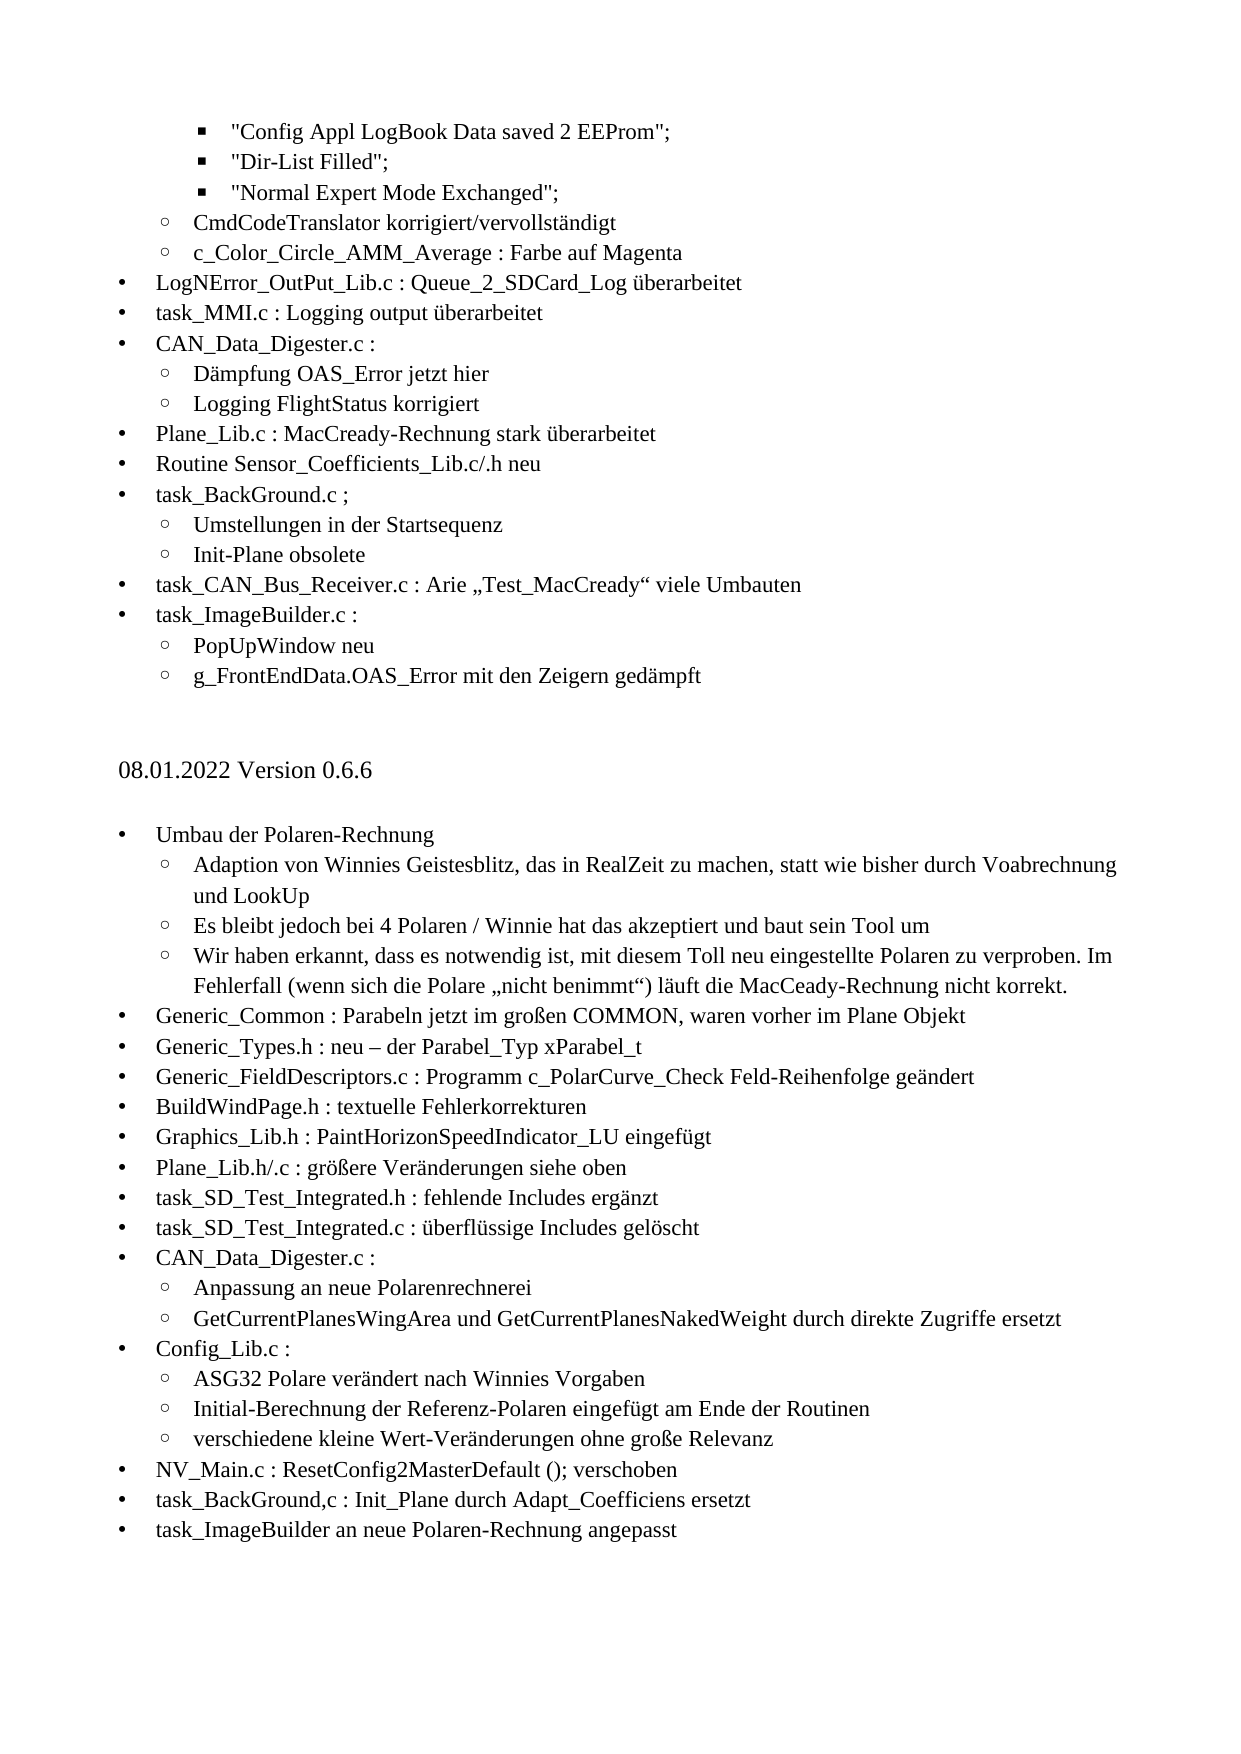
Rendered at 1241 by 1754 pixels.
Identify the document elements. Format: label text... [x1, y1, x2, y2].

list task_CAN_Bus_Receiver.c : Arie „Test_MacCready“ viele Umbauten [118, 571, 1122, 598]
list task_ImageBuilder.c : [118, 601, 1122, 628]
list Generic_Common : Parabeln jetzt im großen COMMON, waren vorher im Plane Objekt [118, 1003, 1122, 1029]
list GetCurrentPlanesWingArea und GetCurrentPlanesNakedWeight durch direkte Zugriffe ersetzt [156, 1305, 1122, 1331]
list Generic_Types.h : neu – der Parabel_Typ xParabel_t [118, 1033, 1122, 1059]
list Plane_Lib.c : MacCready-Rechnung stark überarbeitet [118, 420, 1122, 447]
list Plane_Lib.h/.c : größere Veränderungen siehe oben [118, 1154, 1122, 1180]
list PopUpWindow neu [156, 632, 1122, 658]
list Logging FlightStatus korrigiert [156, 390, 1122, 416]
text 08.01.2022 Version 0.6.6 [118, 755, 1122, 784]
list "Normal Expert Mode Exchanged"; [193, 178, 1122, 205]
list LogNError_OutPut_Lib.c : Queue_2_SDCard_Log überarbeitet [118, 269, 1122, 296]
list "Config Appl LogBook Data saved 2 EEProm"; [193, 118, 1122, 144]
list c_Color_Circle_AMM_Average : Farbe auf Magenta [156, 239, 1122, 265]
list NV_Main.c : ResetConfig2MasterDefault (); verschoben [118, 1456, 1122, 1482]
list task_MMI.c : Logging output überarbeitet [118, 299, 1122, 326]
list Umstellungen in der Startsequenz [156, 511, 1122, 537]
list Adaption von Winnies Geistesblitz, das in RealZeit zu machen, statt wie bisher durch Voabrechnung und LookUp [156, 852, 1122, 908]
list Wir haben erkannt, dass es notwendig ist, mit diesem Toll neu eingestellte Polaren zu verproben. Im Fehlerfall (wenn sich die Polare „nicht benimmt“) läuft die MacCeady-Rechnung nicht korrekt. [156, 942, 1122, 999]
list task_ImageBuilder an neue Polaren-Rechnung angepasst [118, 1516, 1122, 1542]
list CmdCodeTranslator korrigiert/vervollständigt [156, 209, 1122, 235]
list Initial-Berechnung der Referenz-Polaren eingefügt am Ende der Routinen [156, 1395, 1122, 1422]
list BuildWindPage.h : textuelle Fehlerkorrekturen [118, 1093, 1122, 1119]
list ASG32 Polare verändert nach Winnies Vorgaben [156, 1365, 1122, 1391]
list verschiedene kleine Wert-Veränderungen ohne große Relevanz [156, 1426, 1122, 1452]
list task_SD_Test_Integrated.h : fehlende Includes ergänzt [118, 1184, 1122, 1210]
list Dämpfung OAS_Error jetzt hier [156, 360, 1122, 386]
list g_FrontEndData.OAS_Error mit den Zeigern gedämpft [156, 662, 1122, 688]
list Init-Plane obsolete [156, 541, 1122, 567]
list task_BackGround,c : Init_Plane durch Adapt_Coefficiens ersetzt [118, 1486, 1122, 1512]
list task_BackGround.c ; [118, 481, 1122, 507]
list Config_Lib.c : [118, 1335, 1122, 1361]
list Generic_FieldDescriptors.c : Programm c_PolarCurve_Check Feld-Reihenfolge geändert [118, 1063, 1122, 1089]
list Routine Sensor_Coefficients_Lib.c/.h neu [118, 450, 1122, 477]
list Es bleibt jedoch bei 4 Polaren / Winnie hat das akzeptiert und baut sein Tool um [156, 912, 1122, 938]
list CAN_Data_Digester.c : [118, 329, 1122, 356]
list Umbau der Polaren-Rechnung [118, 821, 1122, 848]
list CAN_Data_Digester.c : [118, 1244, 1122, 1271]
list Graphics_Lib.h : PaintHorizonSpeedIndicator_LU eingefügt [118, 1123, 1122, 1150]
list task_SD_Test_Integrated.c : überflüssige Includes gelöscht [118, 1214, 1122, 1240]
list Anpassung an neue Polarenrechnerei [156, 1274, 1122, 1301]
list "Dir-List Filled"; [193, 148, 1122, 175]
